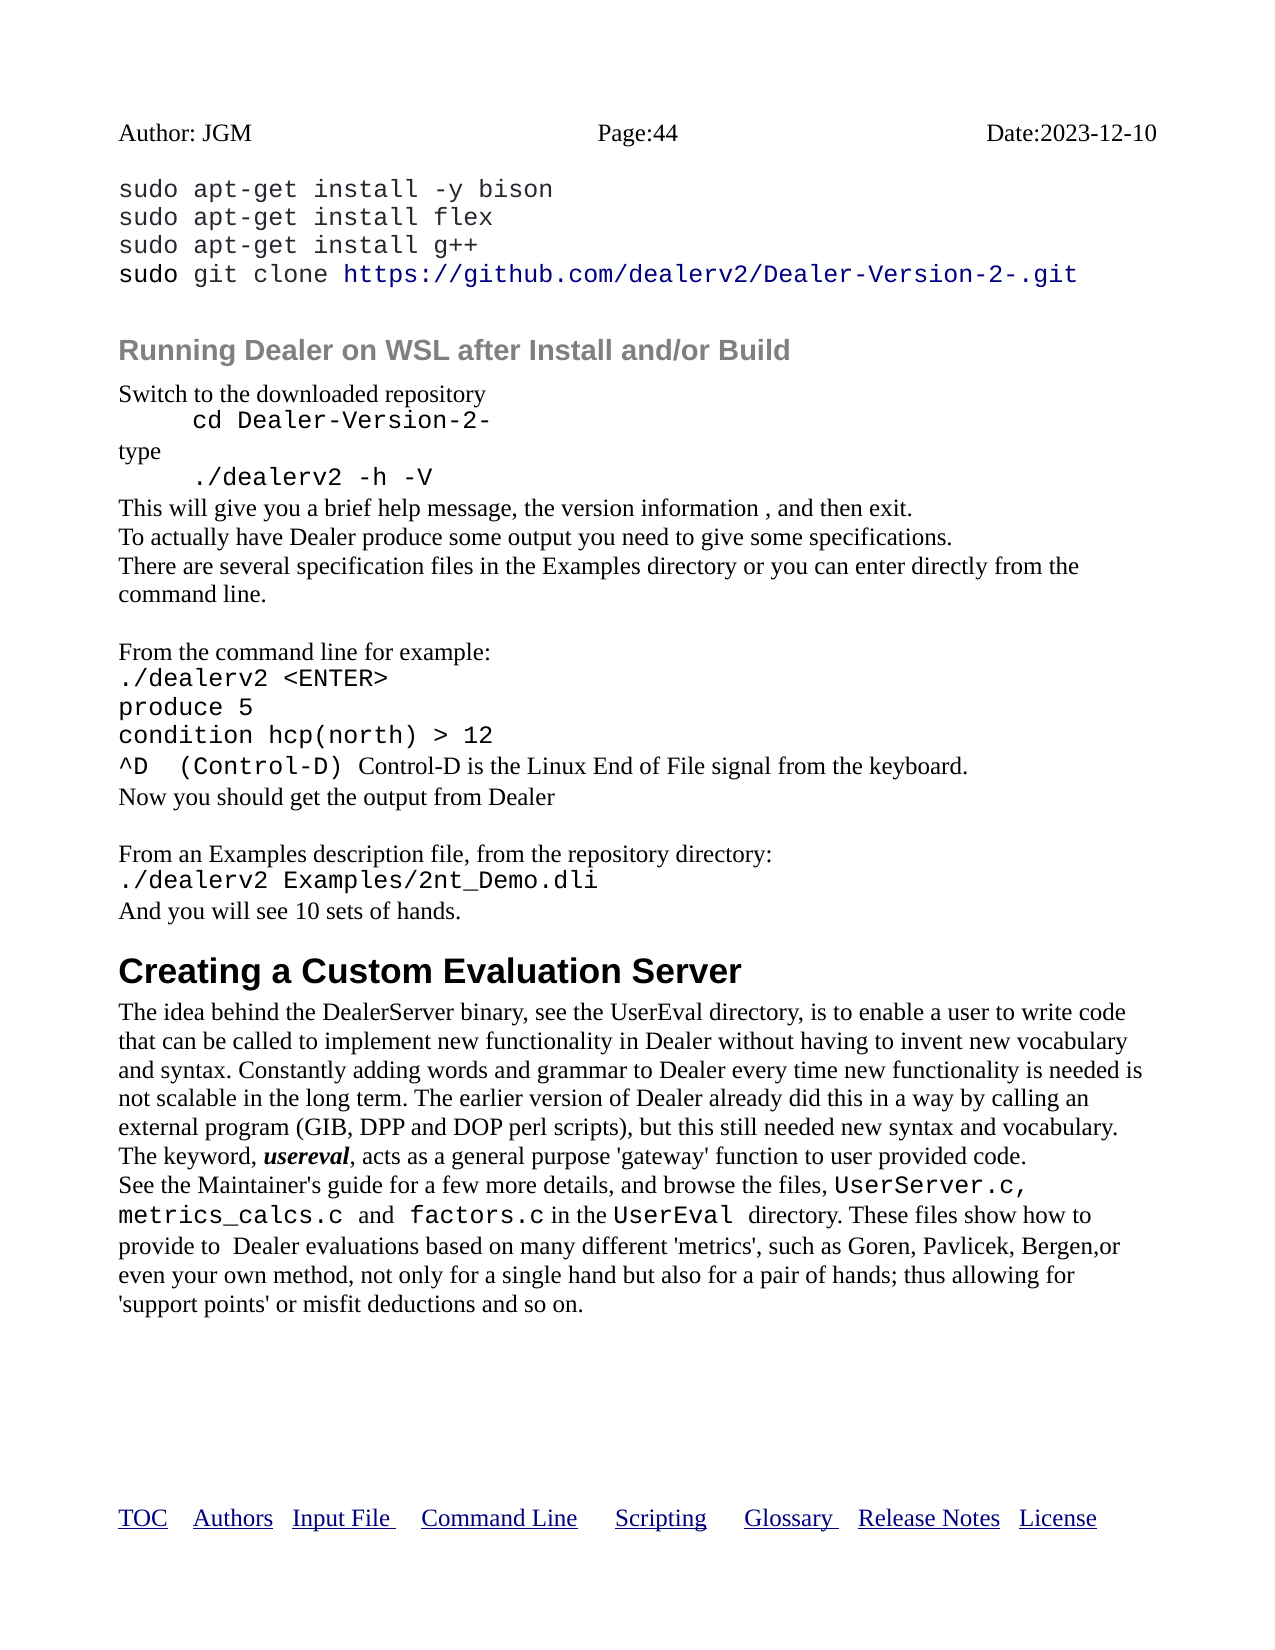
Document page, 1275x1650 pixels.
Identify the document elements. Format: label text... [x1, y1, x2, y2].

text Switch to the downloaded repository [118, 379, 1157, 408]
subtitle Creating a Custom Evaluation Server [118, 950, 1157, 991]
text ./dealerv2 -h -V [118, 465, 1157, 493]
text This will give you a brief help message, the version information , and then exit. [118, 493, 1157, 522]
text produce 5 [118, 694, 1157, 722]
text Now you should get the output from Dealer [118, 782, 1157, 810]
text ./dealerv2 <ENTER> [118, 666, 1157, 694]
text type [118, 436, 1157, 465]
text There are several specification files in the Examples directory or you can enter directly from the command line. [118, 551, 1157, 608]
text To actually have Dealer produce some output you need to give some specifications. [118, 522, 1157, 551]
text sudo apt-get install -y bison sudo apt-get install flex sudo apt-get install g++ sudo git clone https://github.com/dealerv2/Dealer-Version-2-.git [118, 176, 1157, 290]
subtitle Running Dealer on WSL after Install and/or Build [118, 333, 1157, 367]
text cd Dealer-Version-2- [118, 408, 1157, 436]
text From the command line for example: [118, 637, 1157, 666]
text condition hcp(north) > 12 [118, 722, 1157, 751]
text The idea behind the DealerServer binary, see the UserEval directory, is to enable a user to write code that can be called to implement new functionality in Dealer without having to invent new vocabulary and syntax. Constantly adding words and grammar to Dealer every time new functionality is needed is not scalable in the long term. The earlier version of Dealer already did this in a way by calling an external program (GIB, DPP and DOP perl scripts), but this still needed new syntax and vocabulary. The keyword, usereval, acts as a general purpose 'gateway' function to user provided code. [118, 997, 1157, 1170]
text ^D (Control-D) Control-D is the Linux End of File signal from the keyboard. [118, 751, 1157, 782]
text And you will see 10 sets of hands. [118, 896, 1157, 925]
text See the Maintainer's guide for a few more details, and browse the files, UserServer.c, metrics_calcs.c and factors.c in the UserEval directory. These files show how to provide to Dealer evaluations based on many different 'metrics', such as Goren, Pavlicek, Bergen,or even your own method, not only for a single hand but also for a pair of hands; thus allowing for 'support points' or misfit deductions and so on. [118, 1170, 1157, 1318]
text From an Examples description file, from the repository directory: [118, 839, 1157, 868]
text ./dealerv2 Examples/2nt_Demo.dli [118, 868, 1157, 896]
